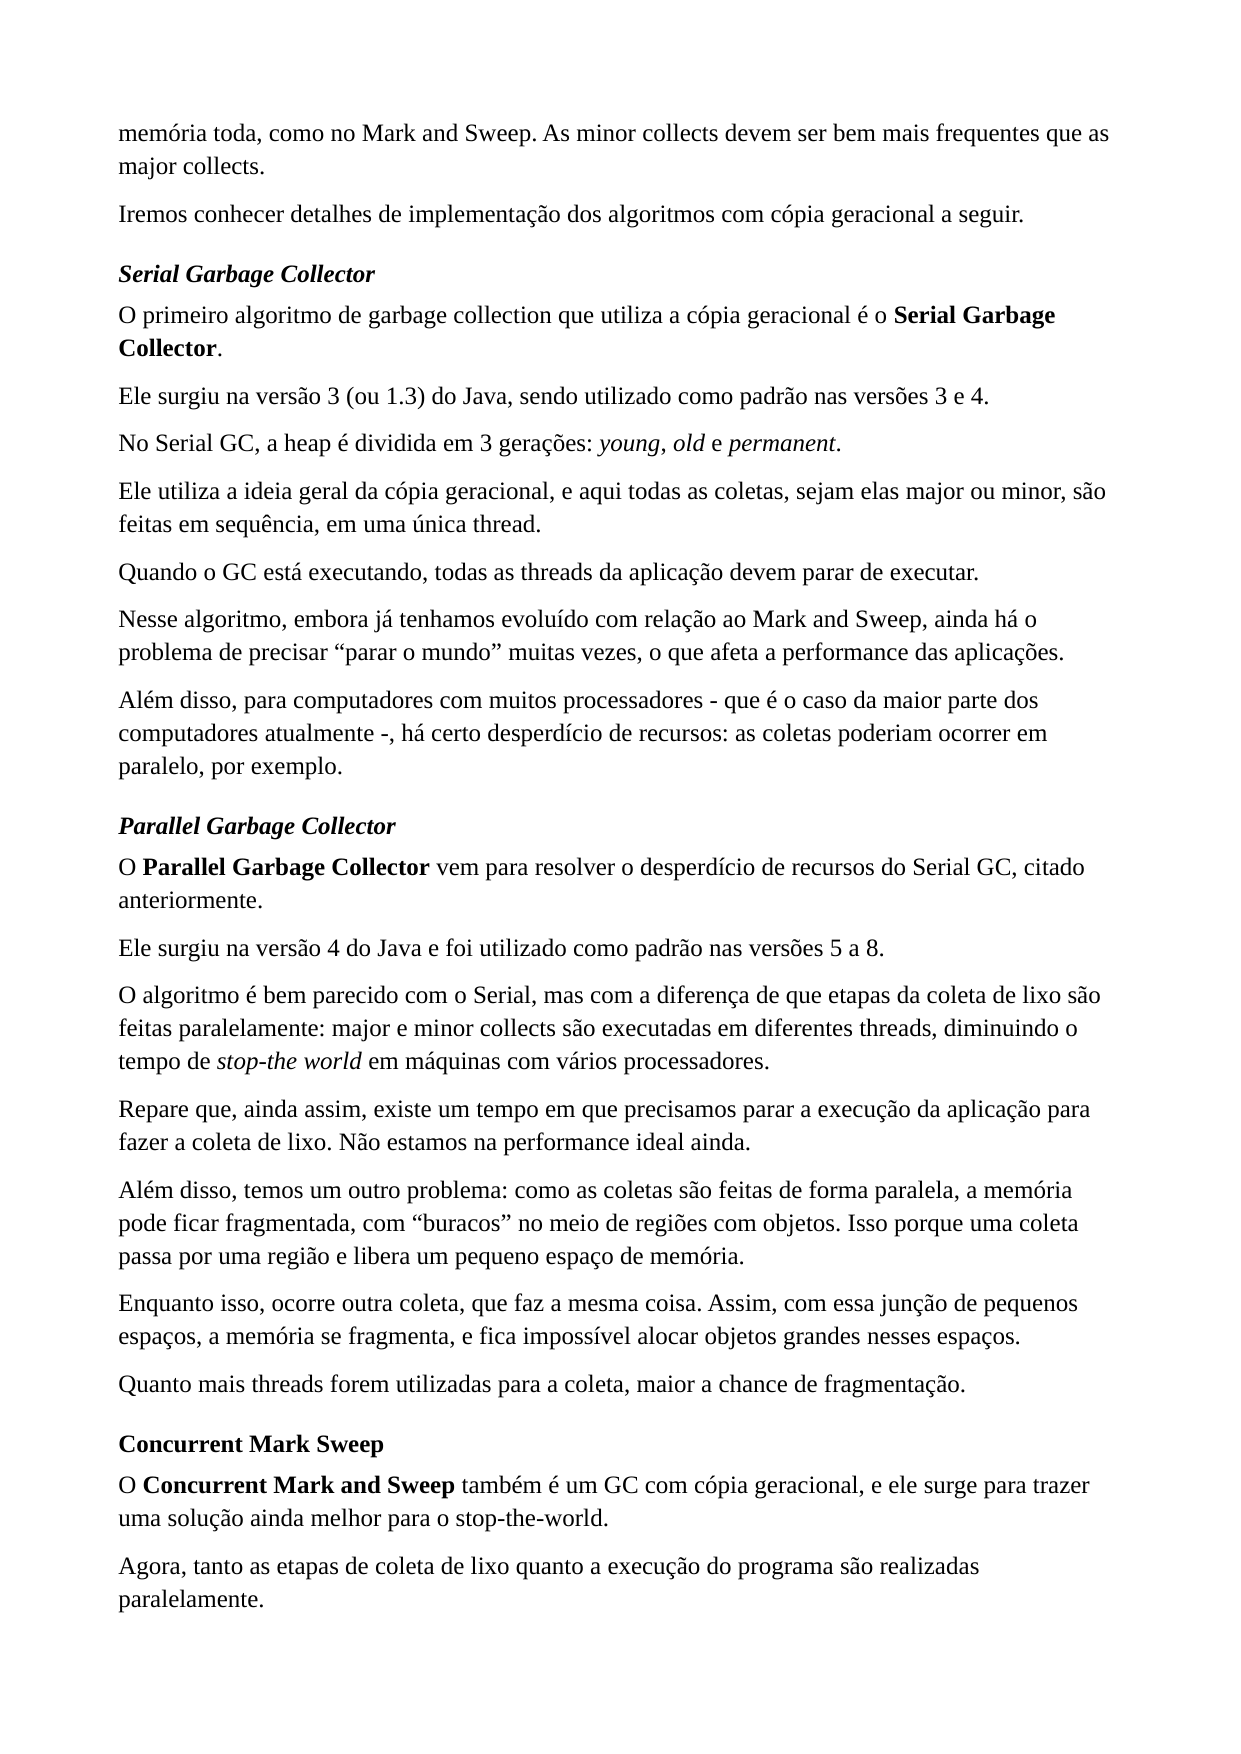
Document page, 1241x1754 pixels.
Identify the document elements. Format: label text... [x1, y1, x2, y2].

text memória toda, como no Mark and Sweep. As minor collects devem ser bem mais frequentes que as major collects. [118, 118, 1122, 180]
subtitle Parallel Garbage Collector [118, 811, 1122, 840]
text Quanto mais threads forem utilizadas para a coleta, maior a chance de fragmentação. [118, 1369, 1122, 1398]
text Ele utiliza a ideia geral da cópia geracional, e aqui todas as coletas, sejam elas major ou minor, são feitas em sequência, em uma única thread. [118, 476, 1122, 538]
text Nesse algoritmo, embora já tenhamos evoluído com relação ao Mark and Sweep, ainda há o problema de precisar “parar o mundo” muitas vezes, o que afeta a performance das aplicações. [118, 604, 1122, 666]
subtitle Serial Garbage Collector [118, 259, 1122, 288]
text O Concurrent Mark and Sweep também é um GC com cópia geracional, e ele surge para trazer uma solução ainda melhor para o stop-the-world. [118, 1470, 1122, 1532]
text O algoritmo é bem parecido com o Serial, mas com a diferença de que etapas da coleta de lixo são feitas paralelamente: major e minor collects são executadas em diferentes threads, diminuindo o tempo de stop-the world em máquinas com vários processadores. [118, 980, 1122, 1075]
text Iremos conhecer detalhes de implementação dos algoritmos com cópia geracional a seguir. [118, 199, 1122, 227]
text Ele surgiu na versão 4 do Java e foi utilizado como padrão nas versões 5 a 8. [118, 933, 1122, 962]
text Além disso, para computadores com muitos processadores - que é o caso da maior parte dos computadores atualmente -, há certo desperdício de recursos: as coletas poderiam ocorrer em paralelo, por exemplo. [118, 685, 1122, 779]
text Repare que, ainda assim, existe um tempo em que precisamos parar a execução da aplicação para fazer a coleta de lixo. Não estamos na performance ideal ainda. [118, 1094, 1122, 1156]
text Quando o GC está executando, todas as threads da aplicação devem parar de executar. [118, 557, 1122, 585]
text O primeiro algoritmo de garbage collection que utiliza a cópia geracional é o Serial Garbage Collector. [118, 300, 1122, 362]
subtitle Concurrent Mark Sweep [118, 1429, 1122, 1458]
text Agora, tanto as etapas de coleta de lixo quanto a execução do programa são realizadas paralelamente. [118, 1551, 1122, 1613]
text No Serial GC, a heap é dividida em 3 gerações: young, old e permanent. [118, 428, 1122, 457]
text Além disso, temos um outro problema: como as coletas são feitas de forma paralela, a memória pode ficar fragmentada, com “buracos” no meio de regiões com objetos. Isso porque uma coleta passa por uma região e libera um pequeno espaço de memória. [118, 1175, 1122, 1269]
text Enquanto isso, ocorre outra coleta, que faz a mesma coisa. Assim, com essa junção de pequenos espaços, a memória se fragmenta, e fica impossível alocar objetos grandes nesses espaços. [118, 1288, 1122, 1350]
text Ele surgiu na versão 3 (ou 1.3) do Java, sendo utilizado como padrão nas versões 3 e 4. [118, 381, 1122, 409]
text O Parallel Garbage Collector vem para resolver o desperdício de recursos do Serial GC, citado anteriormente. [118, 852, 1122, 914]
